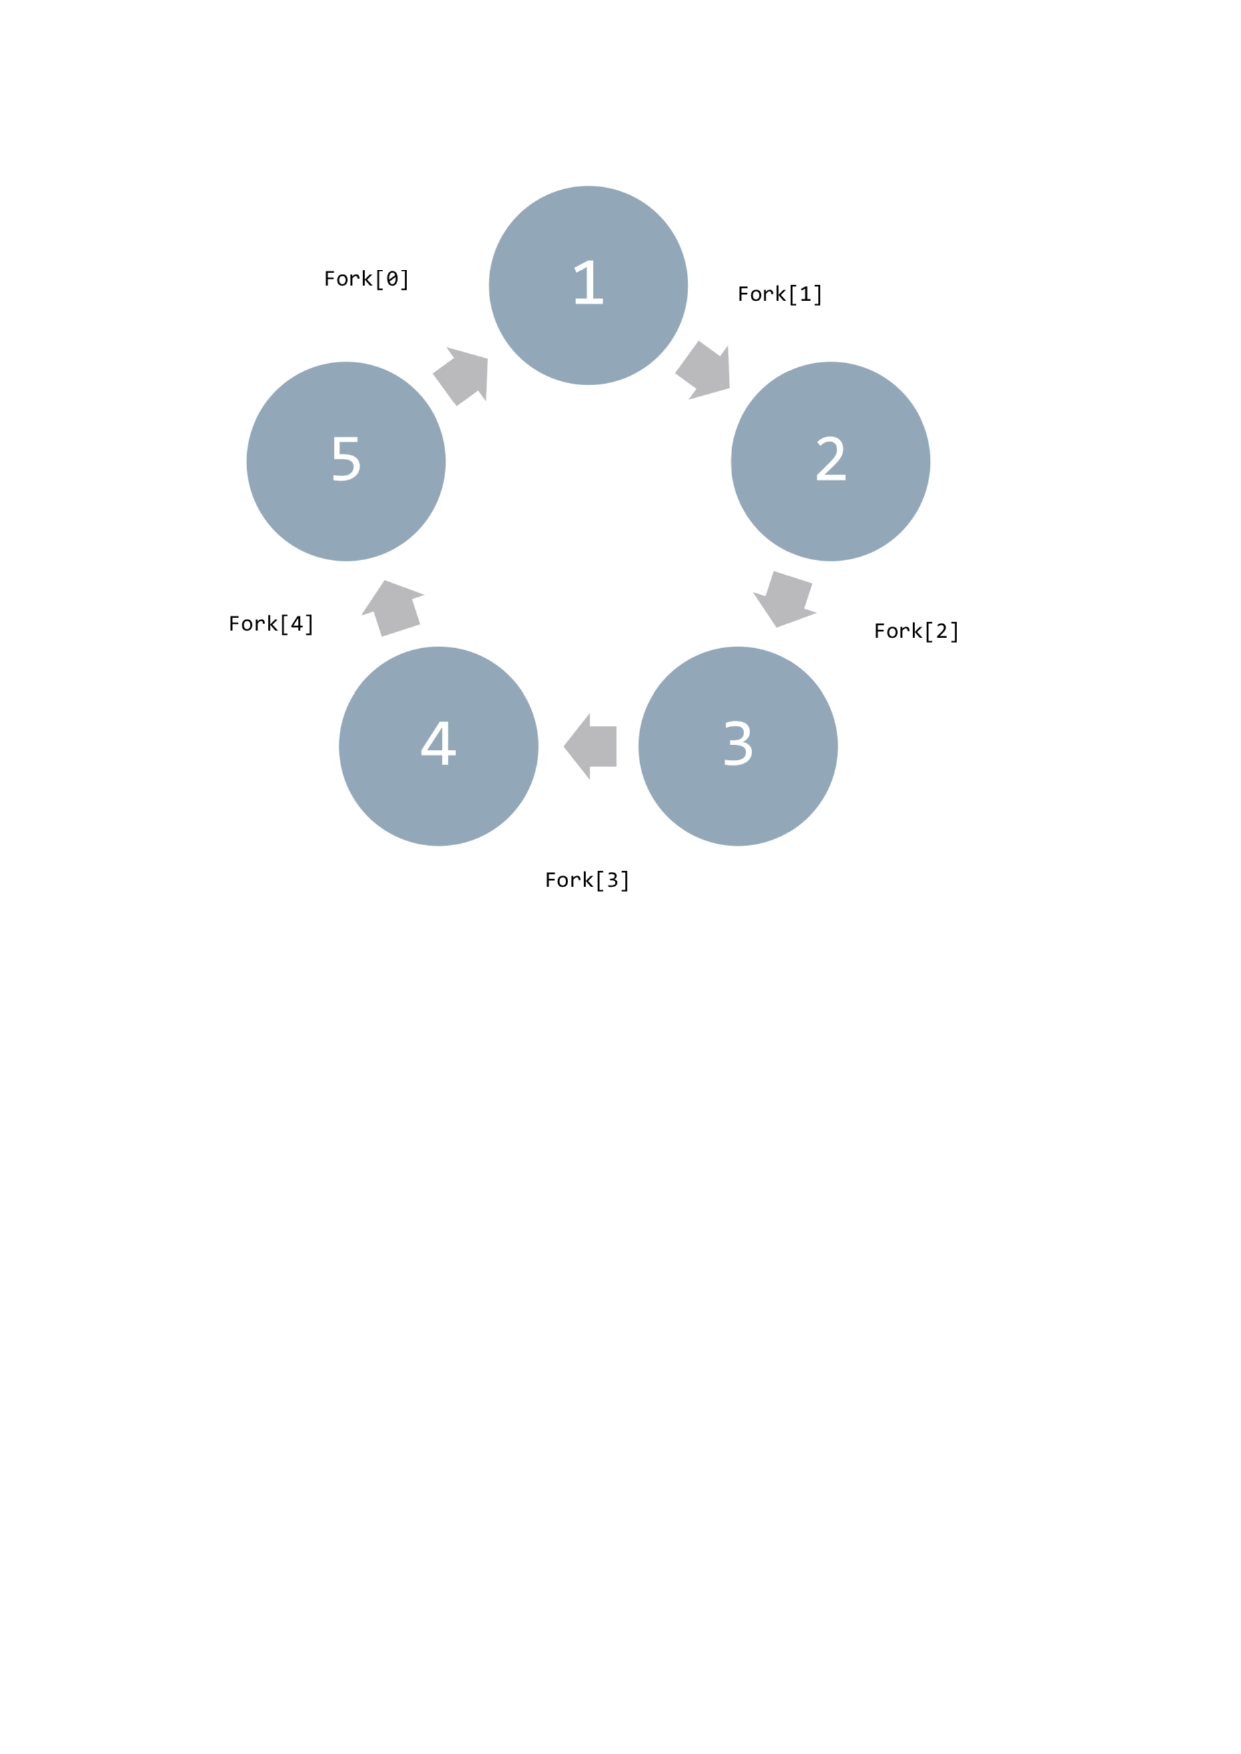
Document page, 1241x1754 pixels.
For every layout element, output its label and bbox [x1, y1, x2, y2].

picture [118, 146, 1123, 967]
